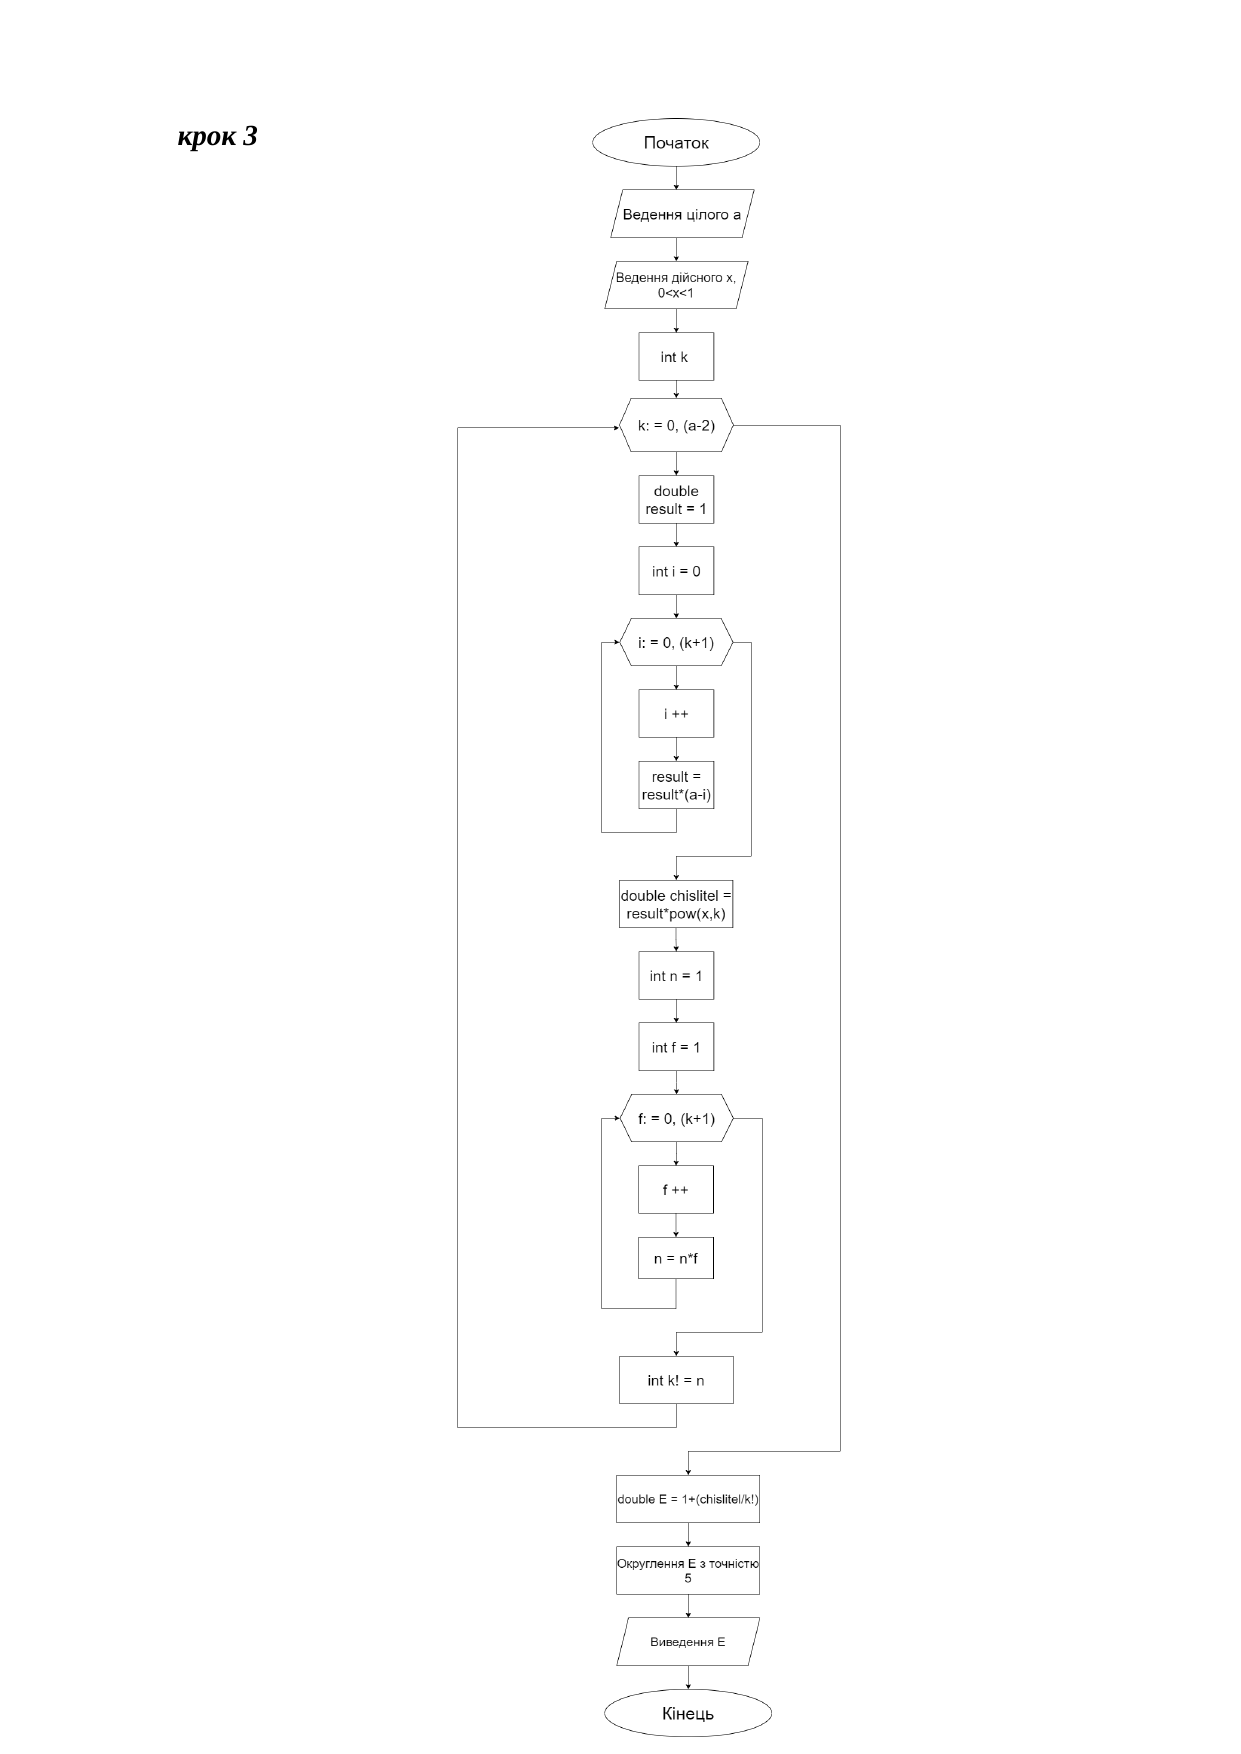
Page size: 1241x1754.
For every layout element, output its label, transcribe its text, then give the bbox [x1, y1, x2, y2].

picture [453, 118, 846, 1737]
text крок 3 [118, 118, 453, 152]
text [846, 118, 1181, 152]
